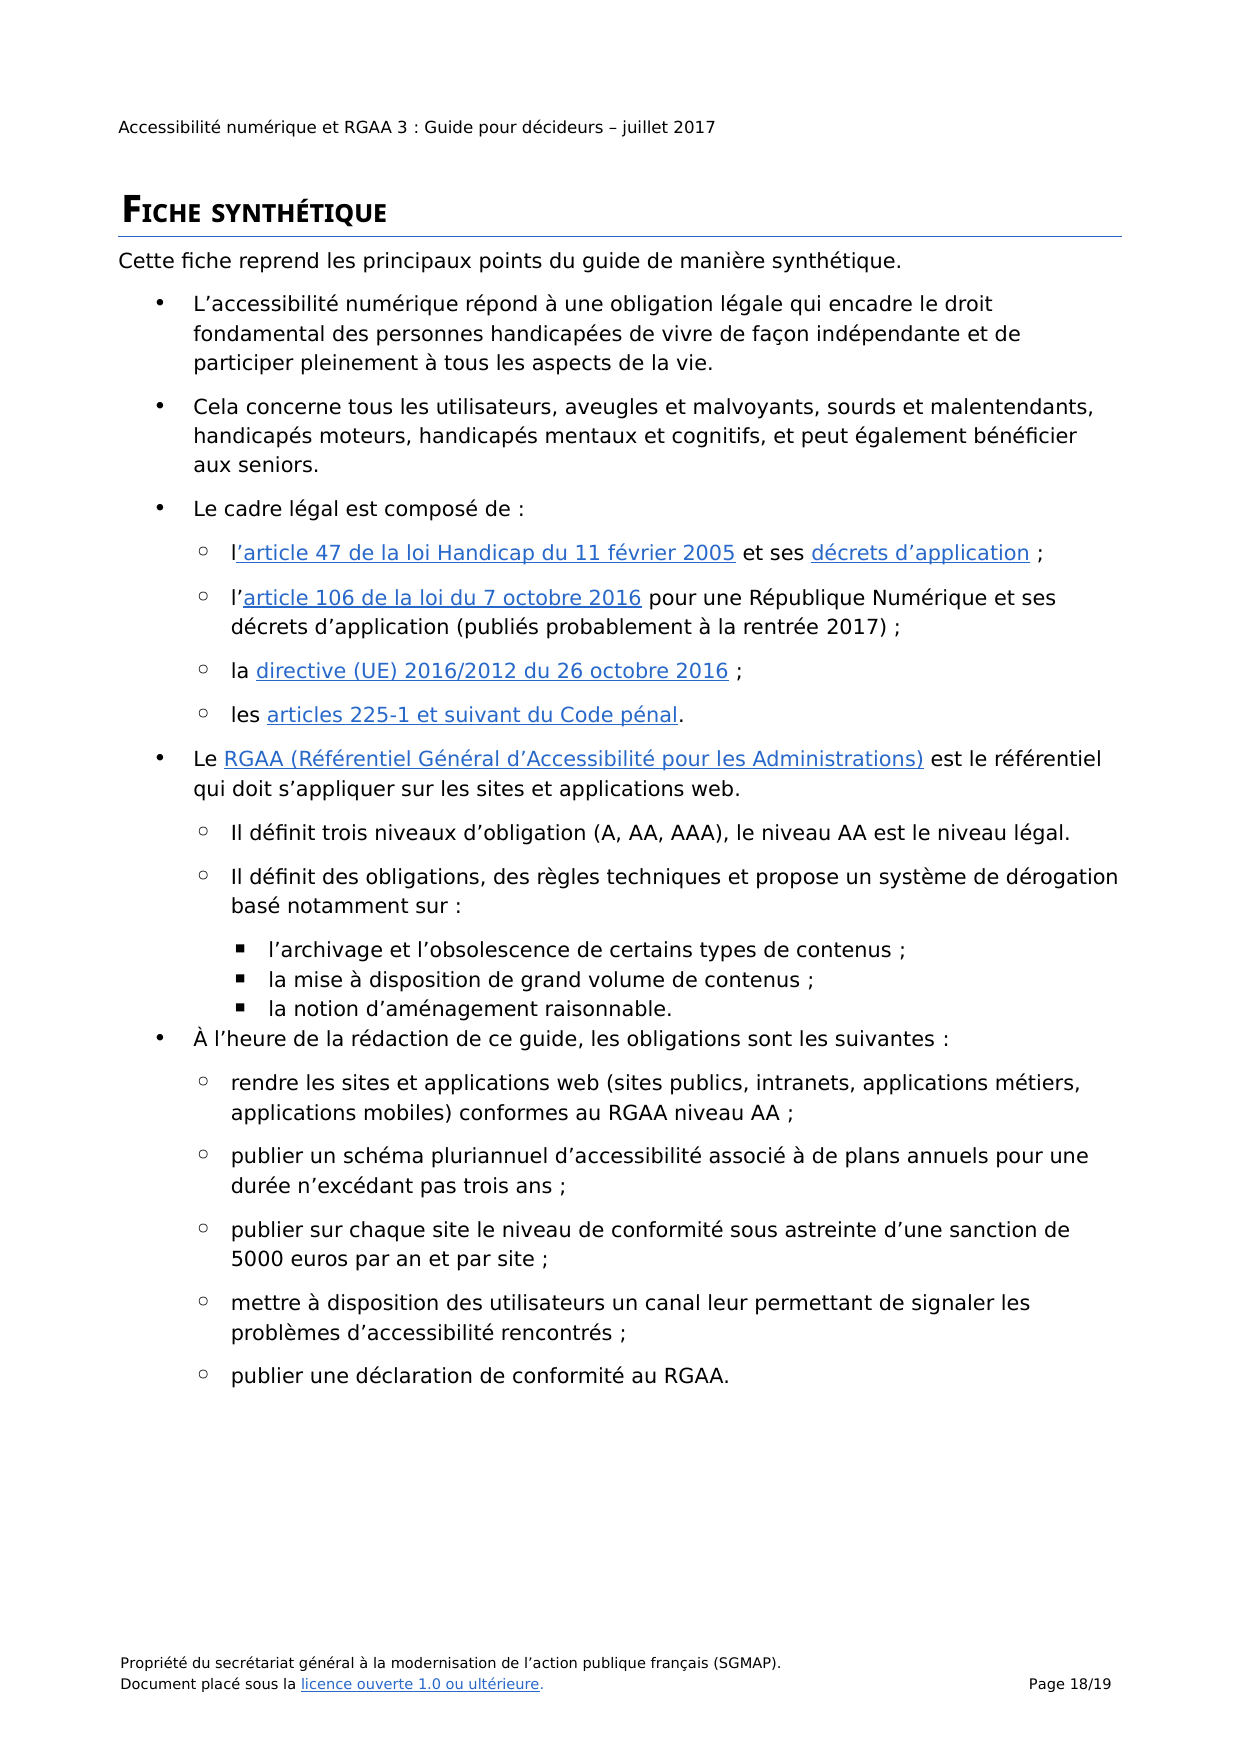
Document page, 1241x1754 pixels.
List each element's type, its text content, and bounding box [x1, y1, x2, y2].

list Il définit des obligations, des règles techniques et propose un système de dérogation basé notamment sur : [193, 865, 1122, 919]
list les articles 225-1 et suivant du Code pénal. [193, 703, 1122, 728]
list l’archivage et l’obsolescence de certains types de contenus ; [231, 938, 1122, 963]
list rendre les sites et applications web (sites publics, intranets, applications métiers, applications mobiles) conformes au RGAA niveau AA ; [193, 1071, 1122, 1125]
list À l’heure de la rédaction de ce guide, les obligations sont les suivantes : [156, 1027, 1122, 1052]
list publier sur chaque site le niveau de conformité sous astreinte d’une sanction de 5000 euros par an et par site ; [193, 1218, 1122, 1272]
list Il définit trois niveaux d’obligation (A, AA, AAA), le niveau AA est le niveau légal. [193, 821, 1122, 845]
list Le cadre légal est composé de : [156, 497, 1122, 522]
list l’article 47 de la loi Handicap du 11 février 2005 et ses décrets d’application ; [193, 541, 1122, 566]
list L’accessibilité numérique répond à une obligation légale qui encadre le droit fondamental des personnes handicapées de vivre de façon indépendante et de participer pleinement à tous les aspects de la vie. [156, 292, 1122, 375]
text Cette fiche reprend les principaux points du guide de manière synthétique. [118, 249, 1122, 273]
list Le RGAA (Référentiel Général d’Accessibilité pour les Administrations) est le référentiel qui doit s’appliquer sur les sites et applications web. [156, 747, 1122, 801]
list la notion d’aménagement raisonnable. [231, 997, 1122, 1022]
list mettre à disposition des utilisateurs un canal leur permettant de signaler les problèmes d’accessibilité rencontrés ; [193, 1291, 1122, 1345]
list la mise à disposition de grand volume de contenus ; [231, 968, 1122, 992]
list publier une déclaration de conformité au RGAA. [193, 1364, 1122, 1389]
list publier un schéma pluriannuel d’accessibilité associé à de plans annuels pour une durée n’excédant pas trois ans ; [193, 1144, 1122, 1198]
list Cela concerne tous les utilisateurs, aveugles et malvoyants, sourds et malentendants, handicapés moteurs, handicapés mentaux et cognitifs, et peut également bénéficier aux seniors. [156, 395, 1122, 478]
list l’article 106 de la loi du 7 octobre 2016 pour une République Numérique et ses décrets d’application (publiés probablement à la rentrée 2017) ; [193, 586, 1122, 639]
subtitle Fiche synthétique [118, 179, 1122, 236]
list la directive (UE) 2016/2012 du 26 octobre 2016 ; [193, 659, 1122, 683]
